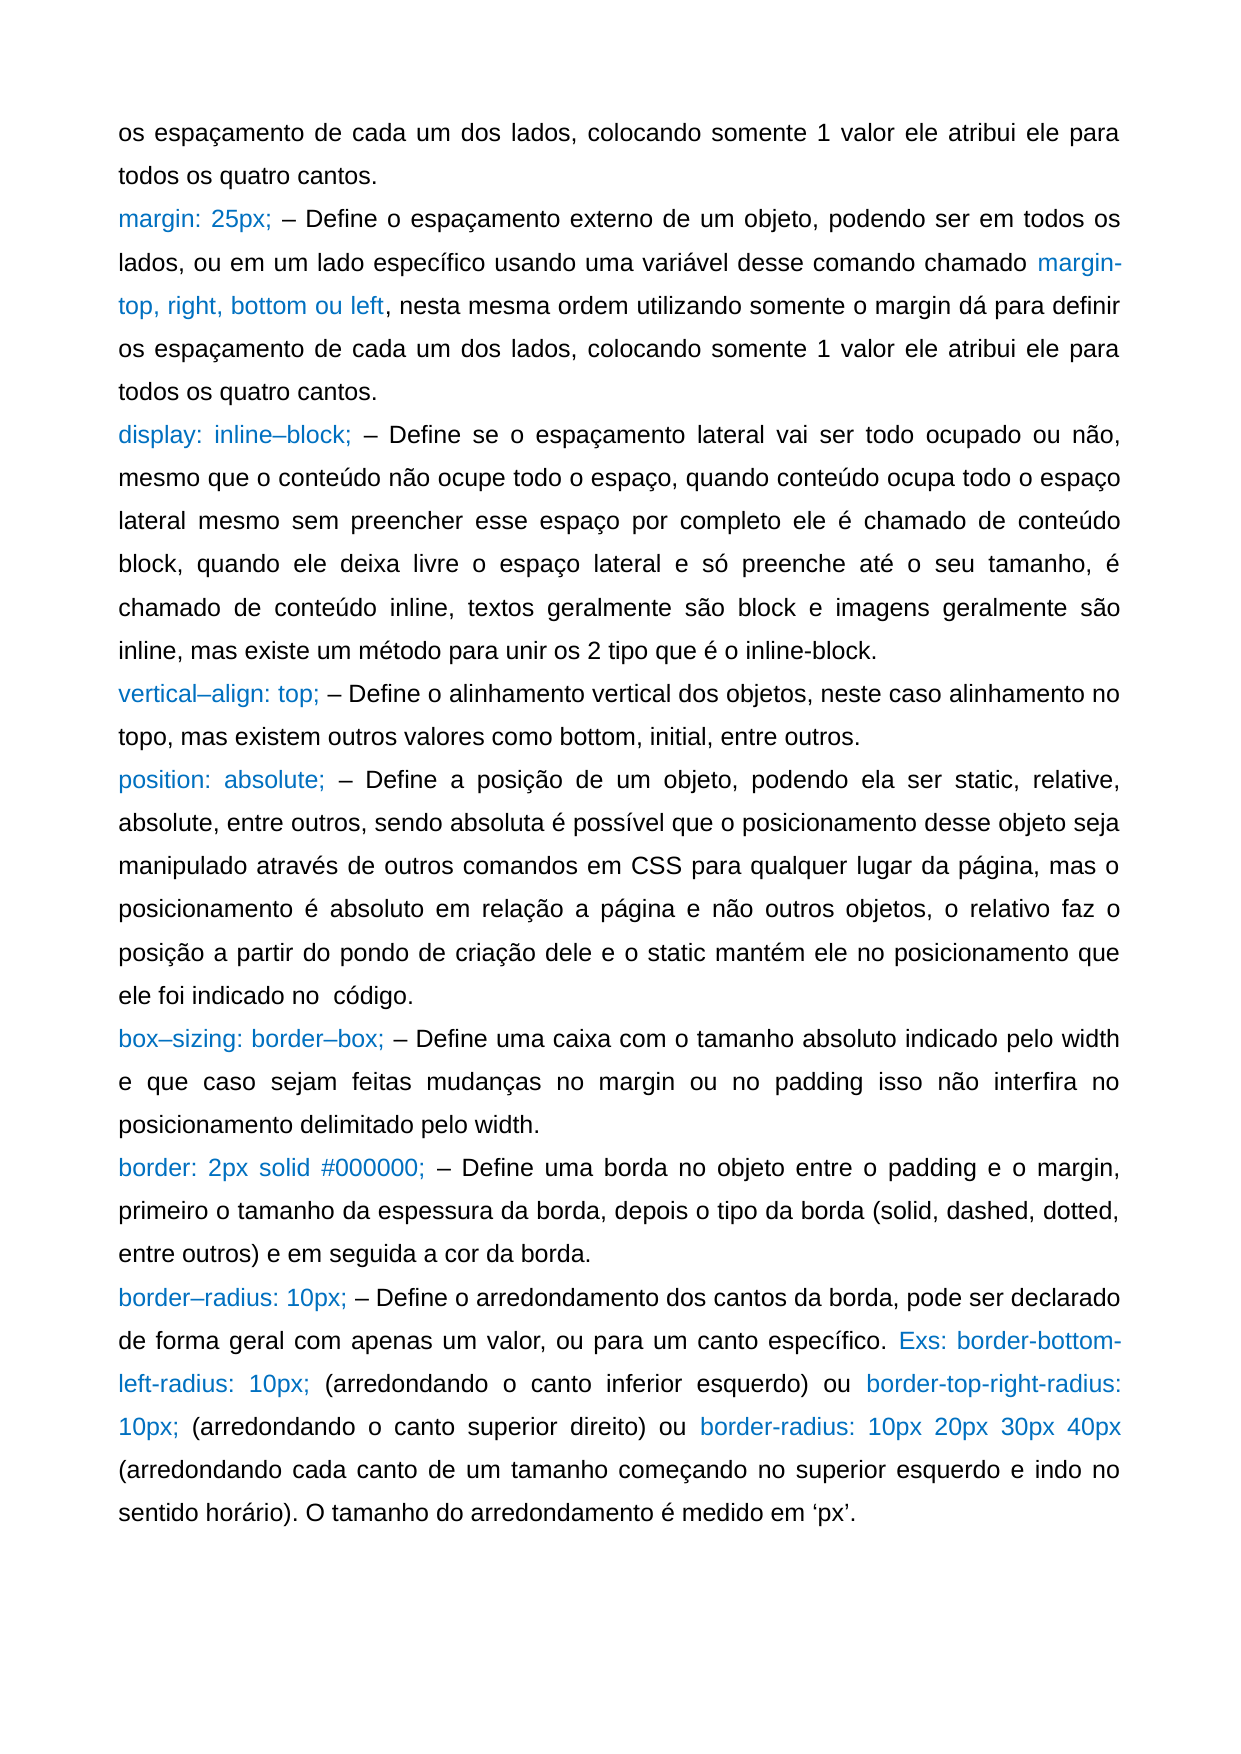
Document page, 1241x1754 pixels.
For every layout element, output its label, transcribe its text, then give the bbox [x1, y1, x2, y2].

text vertical–align: top; – Define o alinhamento vertical dos objetos, neste caso alinhamento no topo, mas existem outros valores como bottom, initial, entre outros. [118, 679, 1122, 751]
text margin: 25px; – Define o espaçamento externo de um objeto, podendo ser em todos os lados, ou em um lado específico usando uma variável desse comando chamado margin-top, right, bottom ou left, nesta mesma ordem utilizando somente o margin dá para definir os espaçamento de cada um dos lados, colocando somente 1 valor ele atribui ele para todos os quatro cantos. [118, 204, 1122, 406]
text border–radius: 10px; – Define o arredondamento dos cantos da borda, pode ser declarado de forma geral com apenas um valor, ou para um canto específico. Exs: border-bottom-left-radius: 10px; (arredondando o canto inferior esquerdo) ou border-top-right-radius: 10px; (arredondando o canto superior direito) ou border-radius: 10px 20px 30px 40px (arredondando cada canto de um tamanho começando no superior esquerdo e indo no sentido horário). O tamanho do arredondamento é medido em ‘px’. [118, 1282, 1122, 1527]
text border: 2px solid #000000; – Define uma borda no objeto entre o padding e o margin, primeiro o tamanho da espessura da borda, depois o tipo da borda (solid, dashed, dotted, entre outros) e em seguida a cor da borda. [118, 1153, 1122, 1268]
text box–sizing: border–box; – Define uma caixa com o tamanho absoluto indicado pelo width e que caso sejam feitas mudanças no margin ou no padding isso não interfira no posicionamento delimitado pelo width. [118, 1024, 1122, 1139]
text os espaçamento de cada um dos lados, colocando somente 1 valor ele atribui ele para todos os quatro cantos. [118, 118, 1122, 190]
text display: inline–block; – Define se o espaçamento lateral vai ser todo ocupado ou não, mesmo que o conteúdo não ocupe todo o espaço, quando conteúdo ocupa todo o espaço lateral mesmo sem preencher esse espaço por completo ele é chamado de conteúdo block, quando ele deixa livre o espaço lateral e só preenche até o seu tamanho, é chamado de conteúdo inline, textos geralmente são block e imagens geralmente são inline, mas existe um método para unir os 2 tipo que é o inline-block. [118, 420, 1122, 664]
text position: absolute; – Define a posição de um objeto, podendo ela ser static, relative, absolute, entre outros, sendo absoluta é possível que o posicionamento desse objeto seja manipulado através de outros comandos em CSS para qualquer lugar da página, mas o posicionamento é absoluto em relação a página e não outros objetos, o relativo faz o posição a partir do pondo de criação dele e o static mantém ele no posicionamento que ele foi indicado no código. [118, 765, 1122, 1009]
